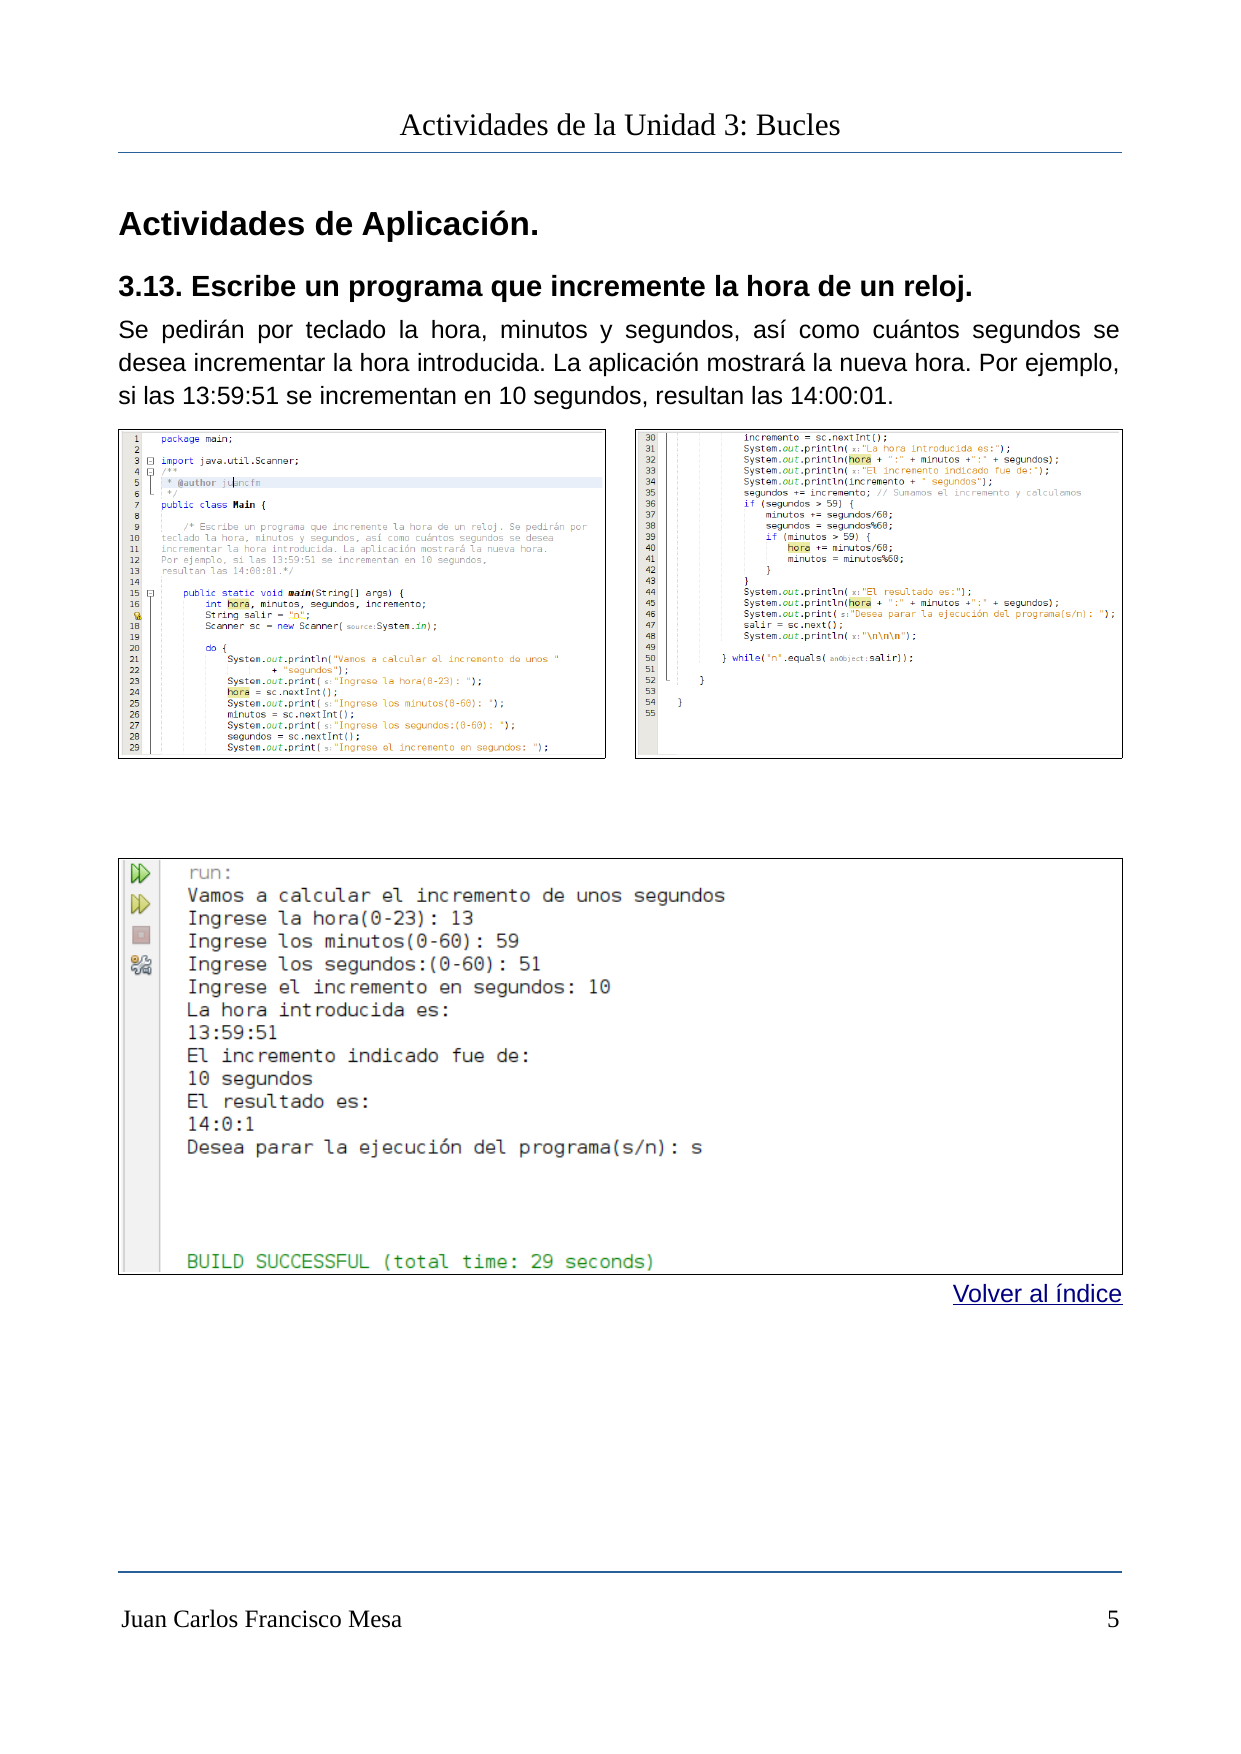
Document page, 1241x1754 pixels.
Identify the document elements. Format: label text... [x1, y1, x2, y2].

picture [637, 431, 1119, 755]
picture [121, 431, 603, 755]
subtitle Actividades de Aplicación. [118, 204, 1122, 242]
text Volver al índice [118, 1275, 1122, 1308]
text [119, 859, 1122, 1274]
picture [121, 860, 1119, 1272]
subtitle 3.13. Escribe un programa que incremente la hora de un reloj. [118, 269, 1122, 303]
text Se pedirán por teclado la hora, minutos y segundos, así como cuántos segundos se desea incrementar la hora introducida. La aplicación mostrará la nueva hora. Por ejemplo, si las 13:59:51 se incrementan en 10 segundos, resultan las 14:00:01. [118, 315, 1122, 410]
